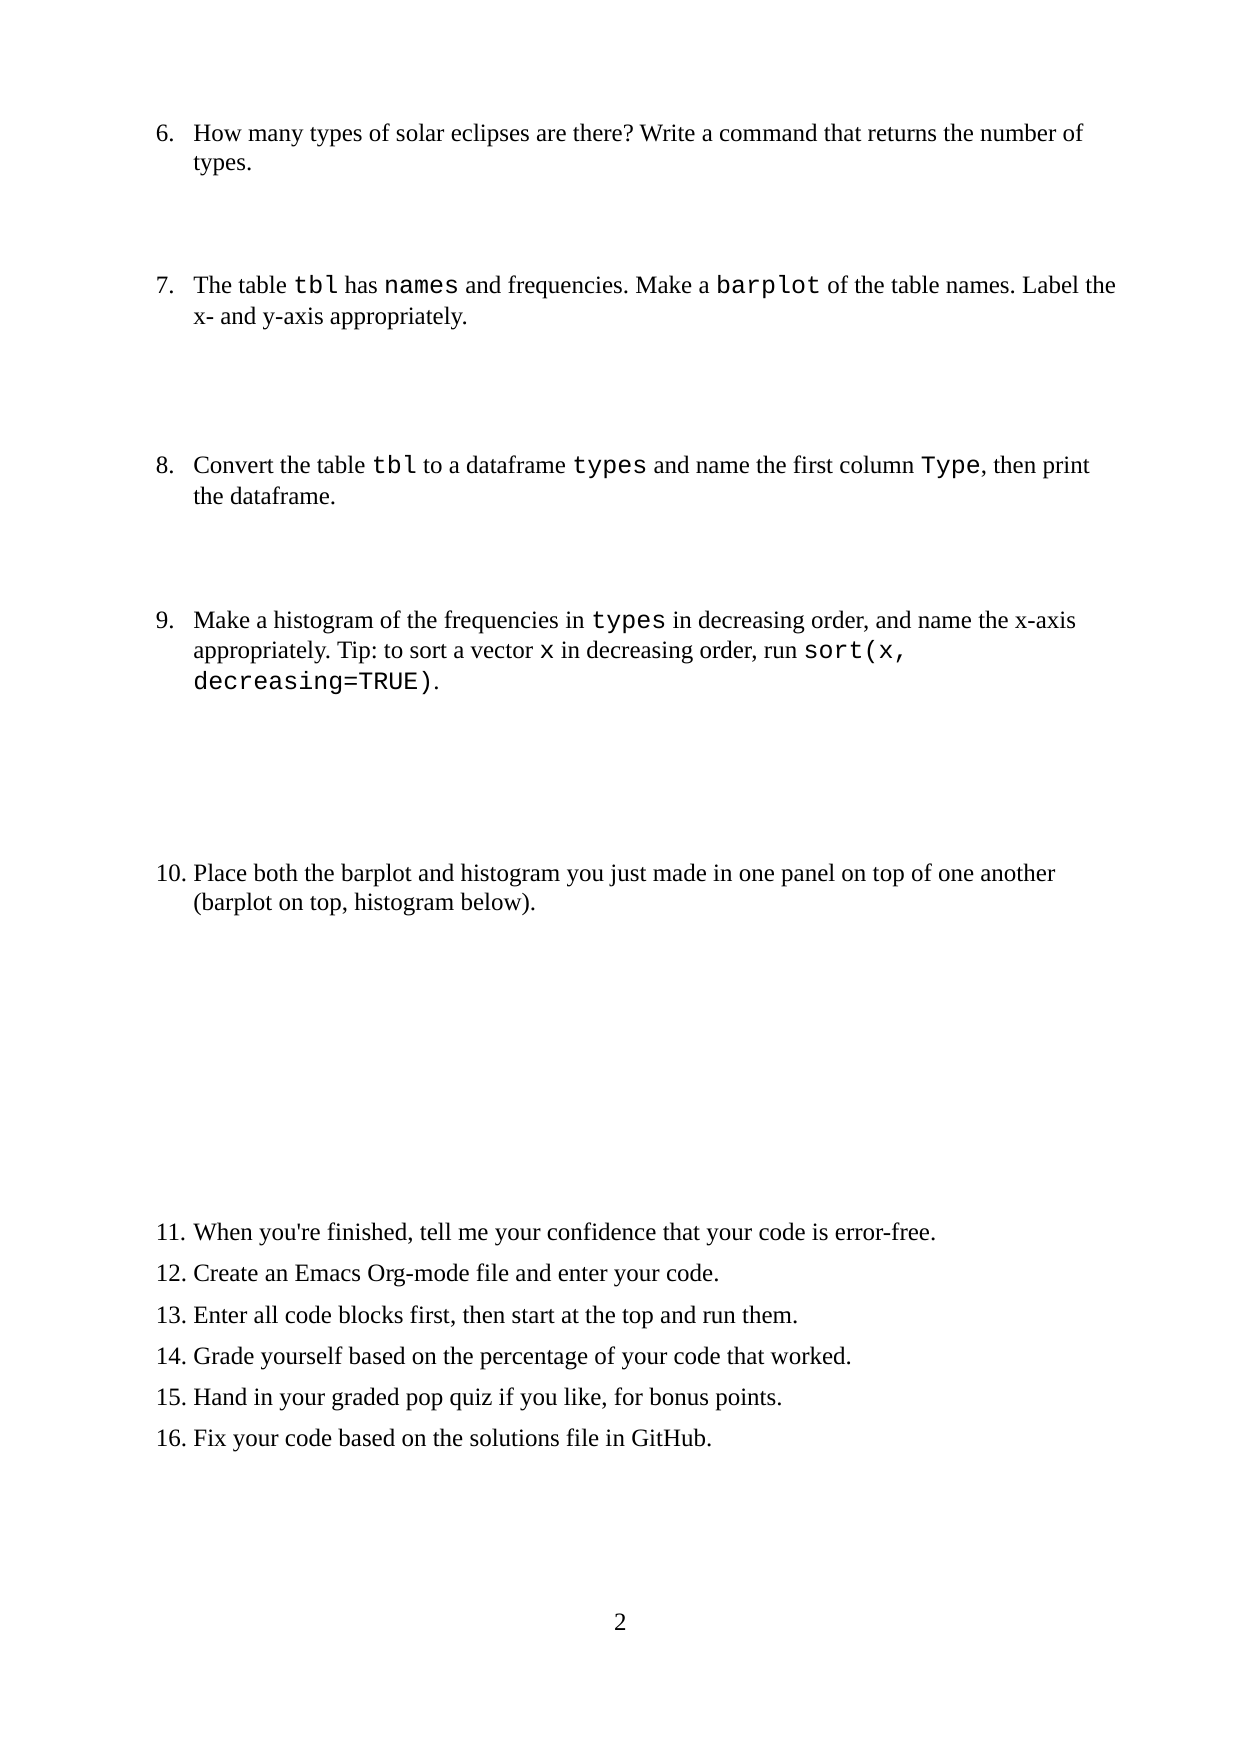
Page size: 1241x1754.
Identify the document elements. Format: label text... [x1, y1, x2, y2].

list Fix your code based on the solutions file in GitHub. [156, 1423, 1122, 1452]
list Make a histogram of the frequencies in types in decreasing order, and name the x-axis appropriately. Tip: to sort a vector x in decreasing order, run sort(x, decreasing=TRUE). [156, 605, 1122, 697]
list Convert the table tbl to a dataframe types and name the first column Type, then print the dataframe. [156, 450, 1122, 510]
list Place both the barplot and histogram you just made in one panel on top of one another (barplot on top, histogram below). [156, 858, 1122, 916]
list How many types of solar eclipses are there? Write a command that returns the number of types. [156, 118, 1122, 176]
list The table tbl has names and frequencies. Make a barplot of the table names. Label the x- and y-axis appropriately. [156, 271, 1122, 330]
list Hand in your graded pop quiz if you like, for bonus points. [156, 1382, 1122, 1411]
list Enter all code blocks first, then start at the top and run them. [156, 1300, 1122, 1328]
list When you're finished, tell me your confidence that your code is error-free. [156, 1217, 1122, 1246]
list Grade yourself based on the percentage of your code that worked. [156, 1341, 1122, 1370]
list Create an Emacs Org-mode file and enter your code. [156, 1258, 1122, 1287]
